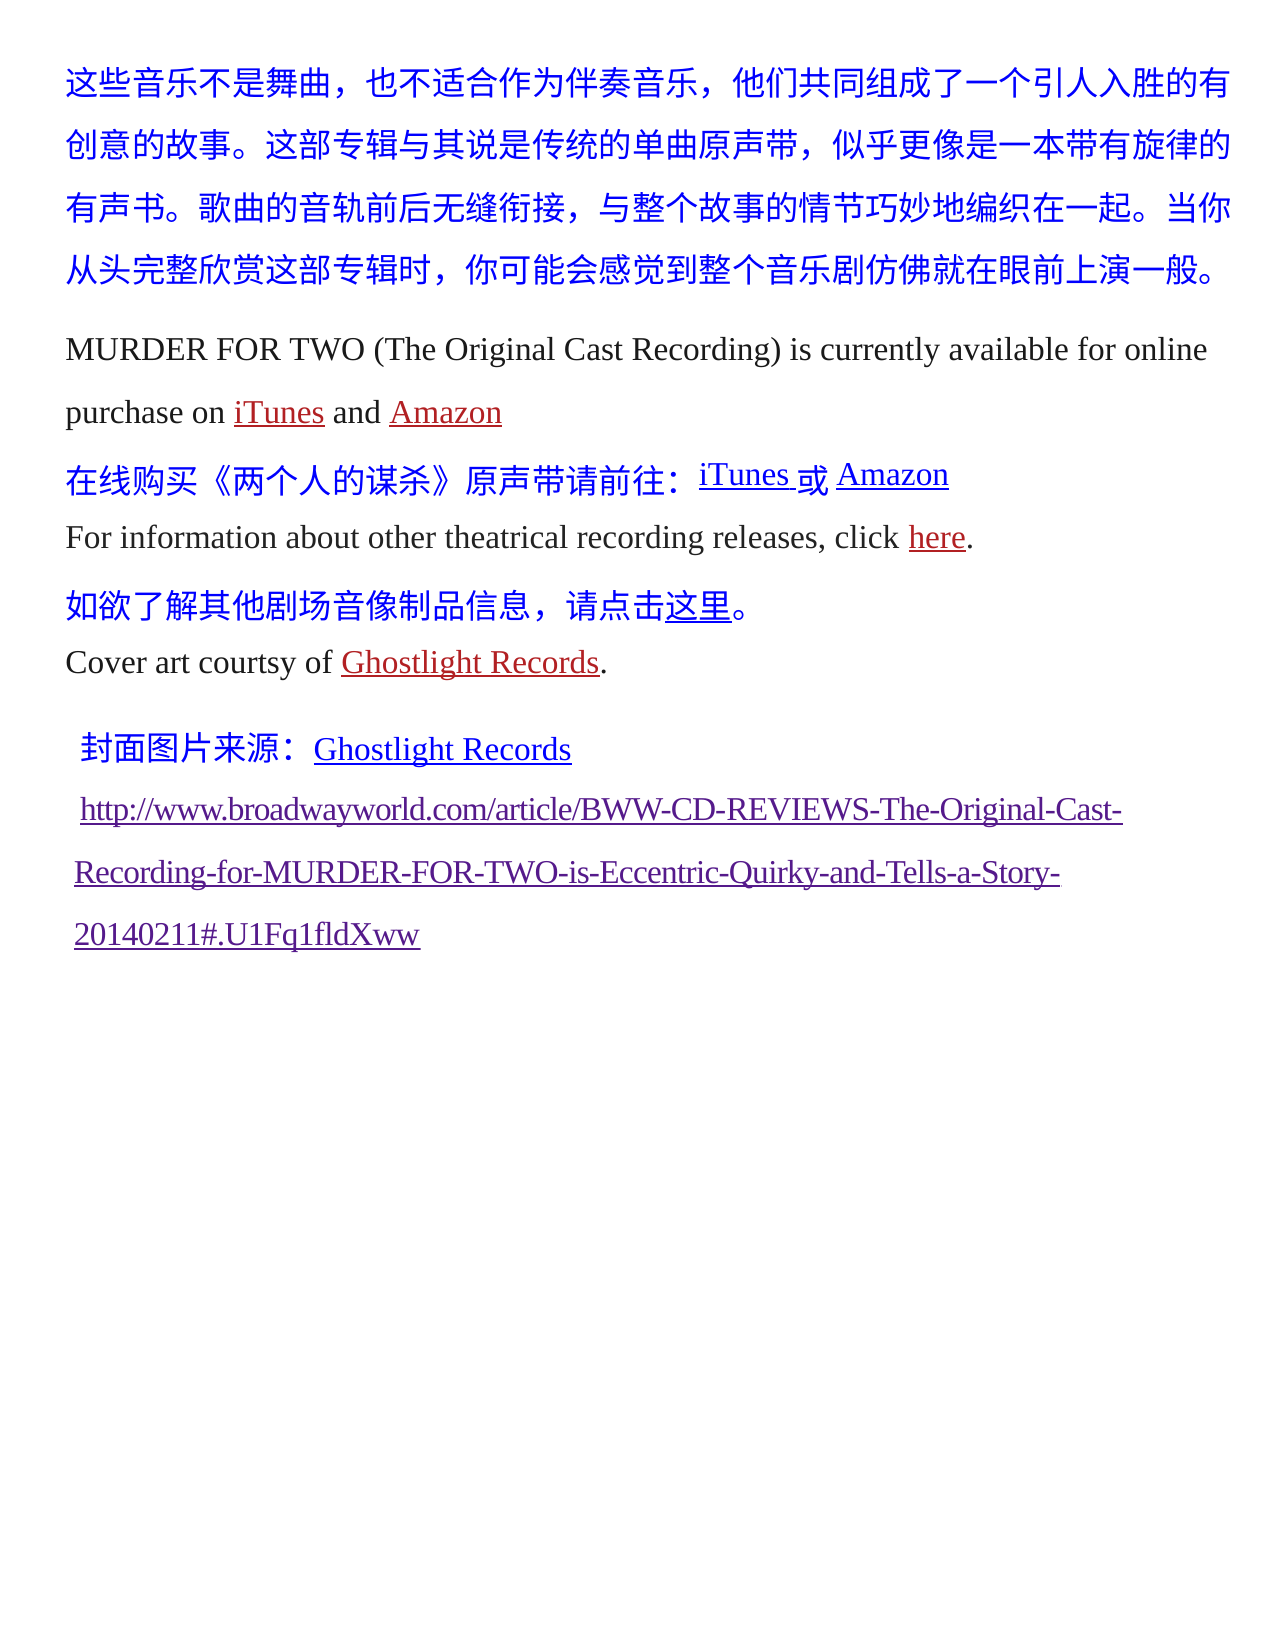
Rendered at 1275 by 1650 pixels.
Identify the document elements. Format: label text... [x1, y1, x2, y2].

text MURDER FOR TWO (The Original Cast Recording) is currently available for online purchase on iTunes and Amazon [65, 330, 1247, 455]
text For information about other theatrical recording releases, click here. [65, 517, 1247, 580]
text 如欲了解其他剧场音像制品信息，请点击这里。 [65, 580, 1247, 642]
text 这些音乐不是舞曲，也不适合作为伴奏音乐，他们共同组成了一个引人入胜的有创意的故事。这部专辑与其说是传统的单曲原声带，似乎更像是一本带有旋律的有声书。歌曲的音轨前后无缝衔接，与整个故事的情节巧妙地编织在一起。当你从头完整欣赏这部专辑时，你可能会感觉到整个音乐剧仿佛就在眼前上演一般。 [65, 56, 1247, 306]
text http://www.broadwayworld.com/article/BWW-CD-REVIEWS-The-Original-Cast-Recording-for-MURDER-FOR-TWO-is-Eccentric-Quirky-and-Tells-a-Story-20140211#.U1Fq1fldXww [73, 767, 1247, 955]
text 封面图片来源：Ghostlight Records [73, 705, 1247, 767]
text 在线购买《两个人的谋杀》原声带请前往：iTunes或Amazon [65, 455, 1247, 517]
text Cover art courtsy of Ghostlight Records. [65, 642, 1247, 705]
